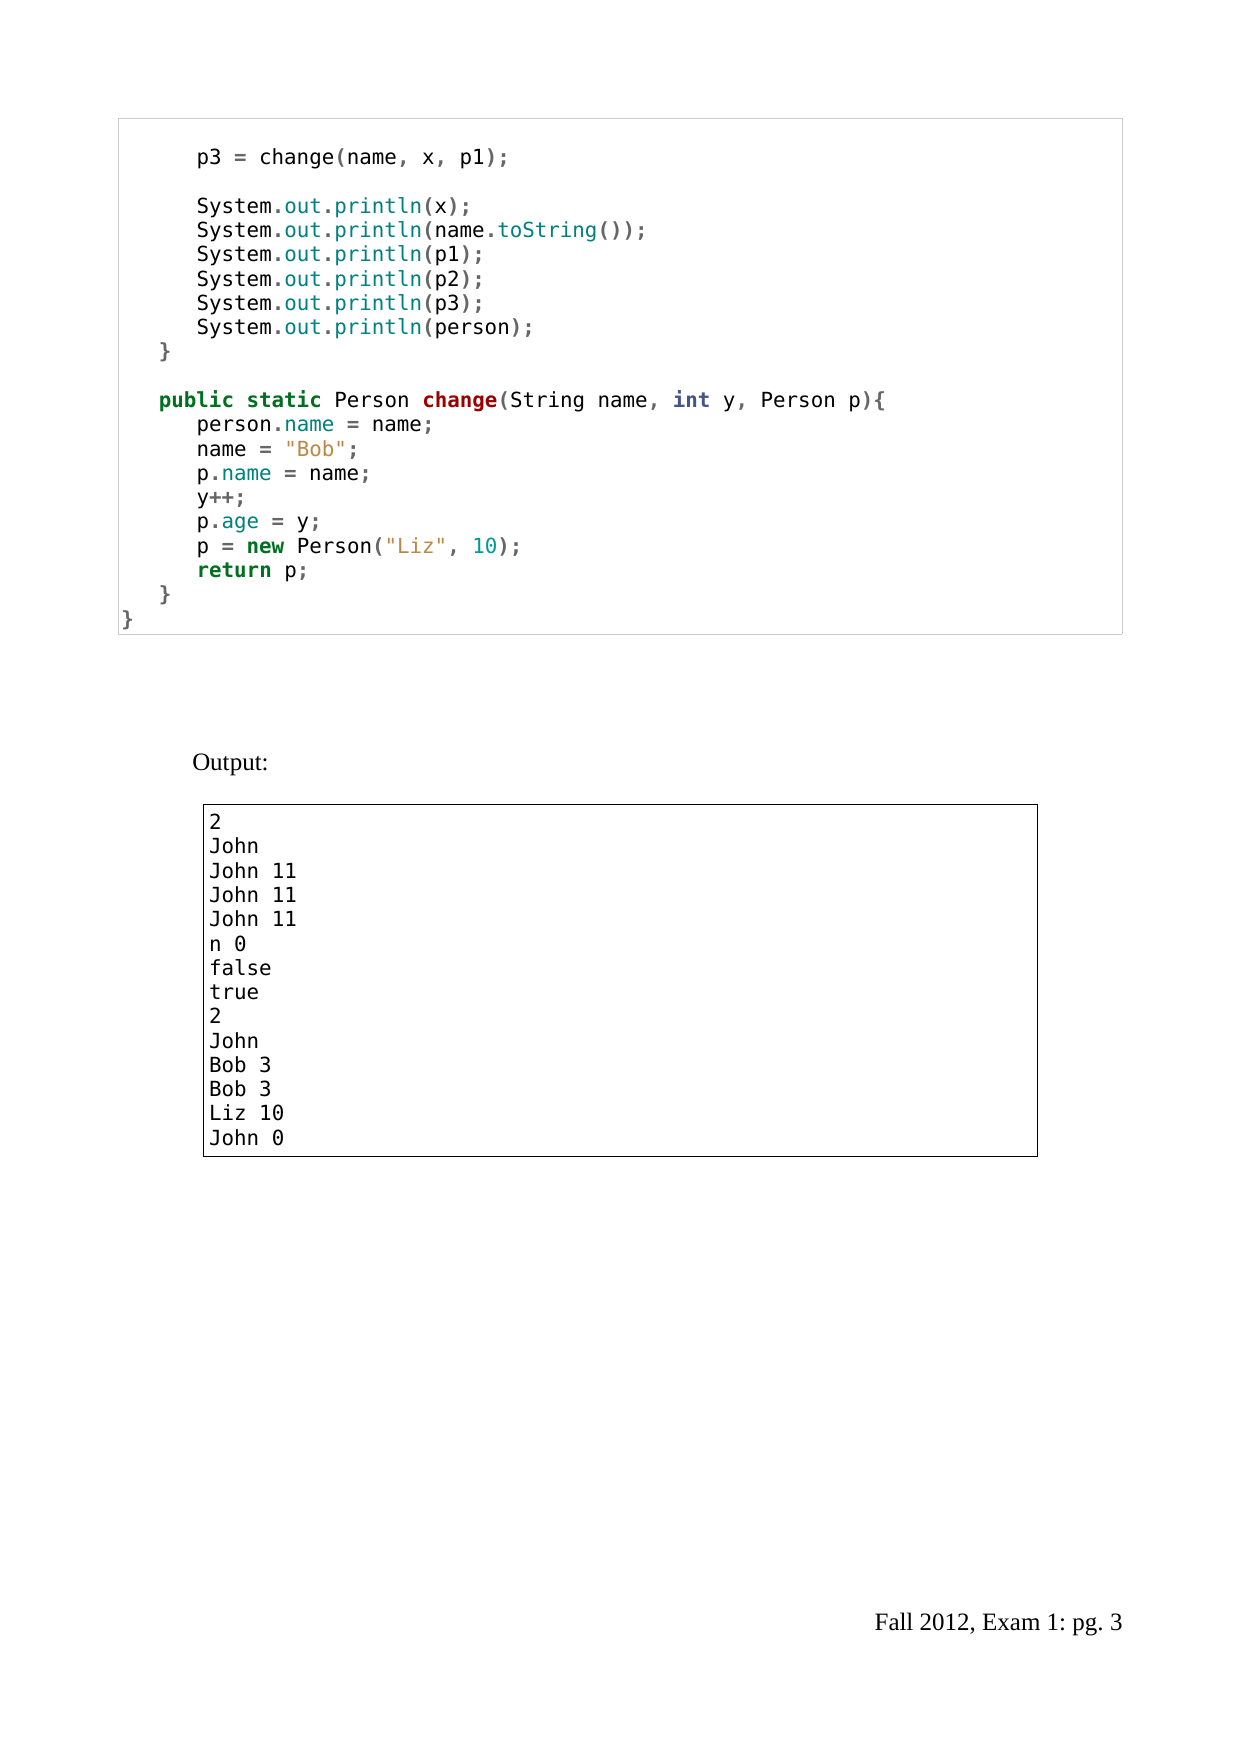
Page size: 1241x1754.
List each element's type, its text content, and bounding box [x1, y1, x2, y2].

text System.out.println(x); [119, 191, 1122, 215]
text } [119, 603, 1122, 634]
text Output: [118, 747, 1122, 776]
text } [119, 579, 1122, 603]
text name = "Bob"; [119, 434, 1122, 458]
text y++; [119, 482, 1122, 506]
text System.out.println(name.toString()); [119, 215, 1122, 239]
text p.name = name; [119, 458, 1122, 482]
text person.name = name; [119, 409, 1122, 434]
text p = new Person("Liz", 10); [119, 531, 1122, 555]
text public static Person change(String name, int y, Person p){ [119, 385, 1122, 409]
text System.out.println(p2); [119, 264, 1122, 288]
text System.out.println(person); [119, 312, 1122, 337]
text System.out.println(p3); [119, 288, 1122, 312]
text } [119, 337, 1122, 361]
text p3 = change(name, x, p1); [119, 142, 1122, 167]
text System.out.println(p1); [119, 239, 1122, 264]
text return p; [119, 555, 1122, 579]
text p.age = y; [119, 506, 1122, 531]
table_header 2 John John 11 John 11 John 11 n 0 false true 2 John Bob 3 Bob 3 Liz 10 John 0 [204, 805, 1037, 1156]
